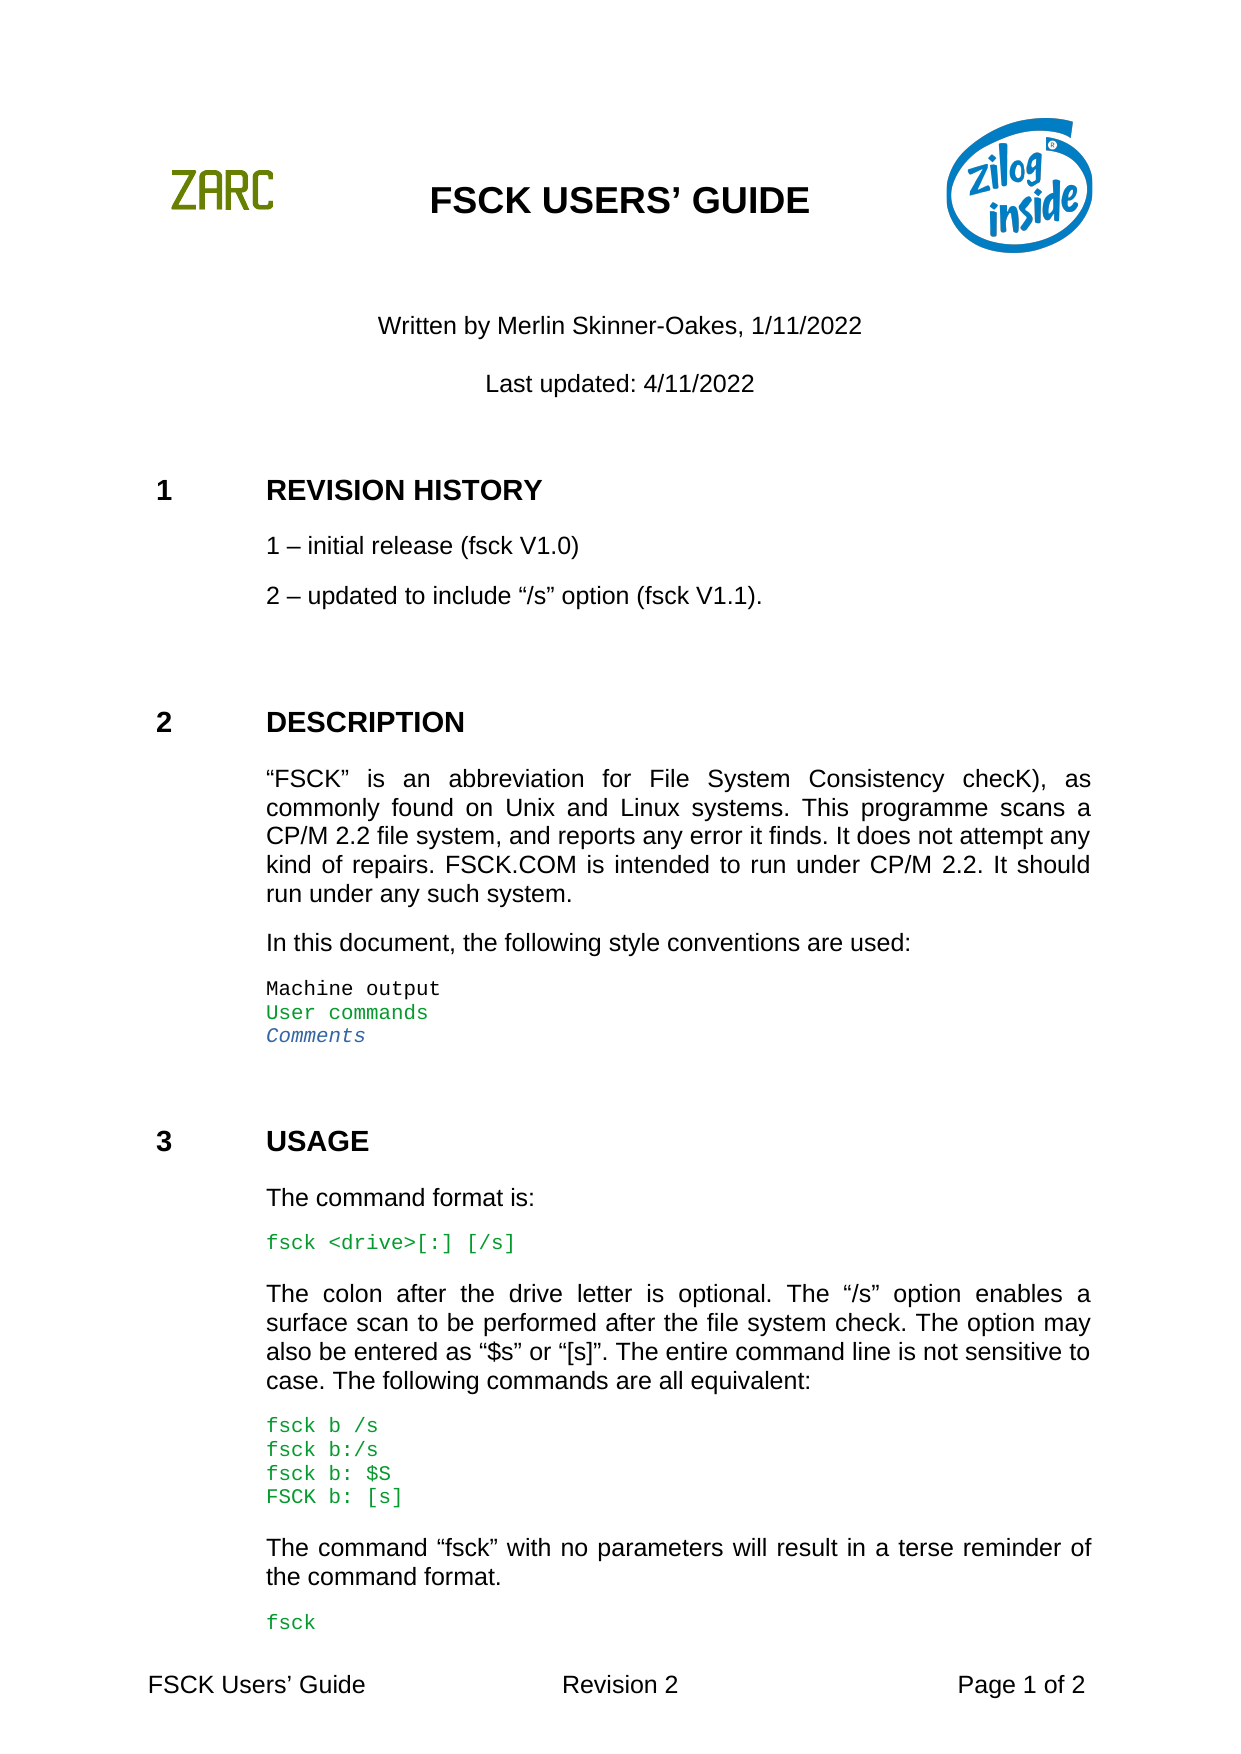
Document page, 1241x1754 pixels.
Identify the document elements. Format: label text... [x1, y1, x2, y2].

table_header [148, 210, 293, 281]
text fsck <drive>[:] [/s] [266, 1232, 1092, 1256]
text Last updated: 4/11/2022 [148, 369, 1092, 398]
text In this document, the following style conventions are used: [266, 928, 1092, 957]
table_header fsck Users’ Guide [294, 118, 947, 281]
text fsck [266, 1612, 1092, 1635]
text fsck b /s [266, 1415, 1092, 1439]
text User commands [266, 1002, 1092, 1025]
text Machine output [266, 978, 1092, 1002]
text 1 – initial release (fsck V1.0) [266, 531, 1092, 560]
picture [946, 118, 1093, 253]
text “FSCK” is an abbreviation for File System Consistency checK), as commonly found on Unix and Linux systems. This programme scans a CP/M 2.2 file system, and reports any error it finds. It does not attempt any kind of repairs. FSCK.COM is intended to run under CP/M 2.2. It should run under any such system. [266, 764, 1092, 908]
text The command “fsck” with no parameters will result in a terse reminder of the command format. [266, 1533, 1092, 1591]
text Written by Merlin Skinner-Oakes, 1/11/2022 [148, 311, 1092, 339]
table_header [947, 253, 1092, 281]
text The colon after the drive letter is optional. The “/s” option enables a surface scan to be performed after the file system check. The option may also be entered as “$s” or “[s]”. The entire command line is not sensitive to case. The following commands are all equivalent: [266, 1279, 1092, 1394]
text The command format is: [266, 1182, 1092, 1211]
text fsck b:/s [266, 1439, 1092, 1462]
subtitle Revision History [148, 473, 1092, 506]
text fsck b: $S [266, 1462, 1092, 1486]
picture [171, 170, 273, 210]
text 2 – updated to include “/s” option (fsck V1.1). [266, 581, 1092, 609]
text FSCK b: [s] [266, 1486, 1092, 1510]
table_header [148, 118, 293, 209]
subtitle Usage [148, 1124, 1092, 1157]
subtitle Description [148, 705, 1092, 739]
text Comments [266, 1025, 1092, 1049]
